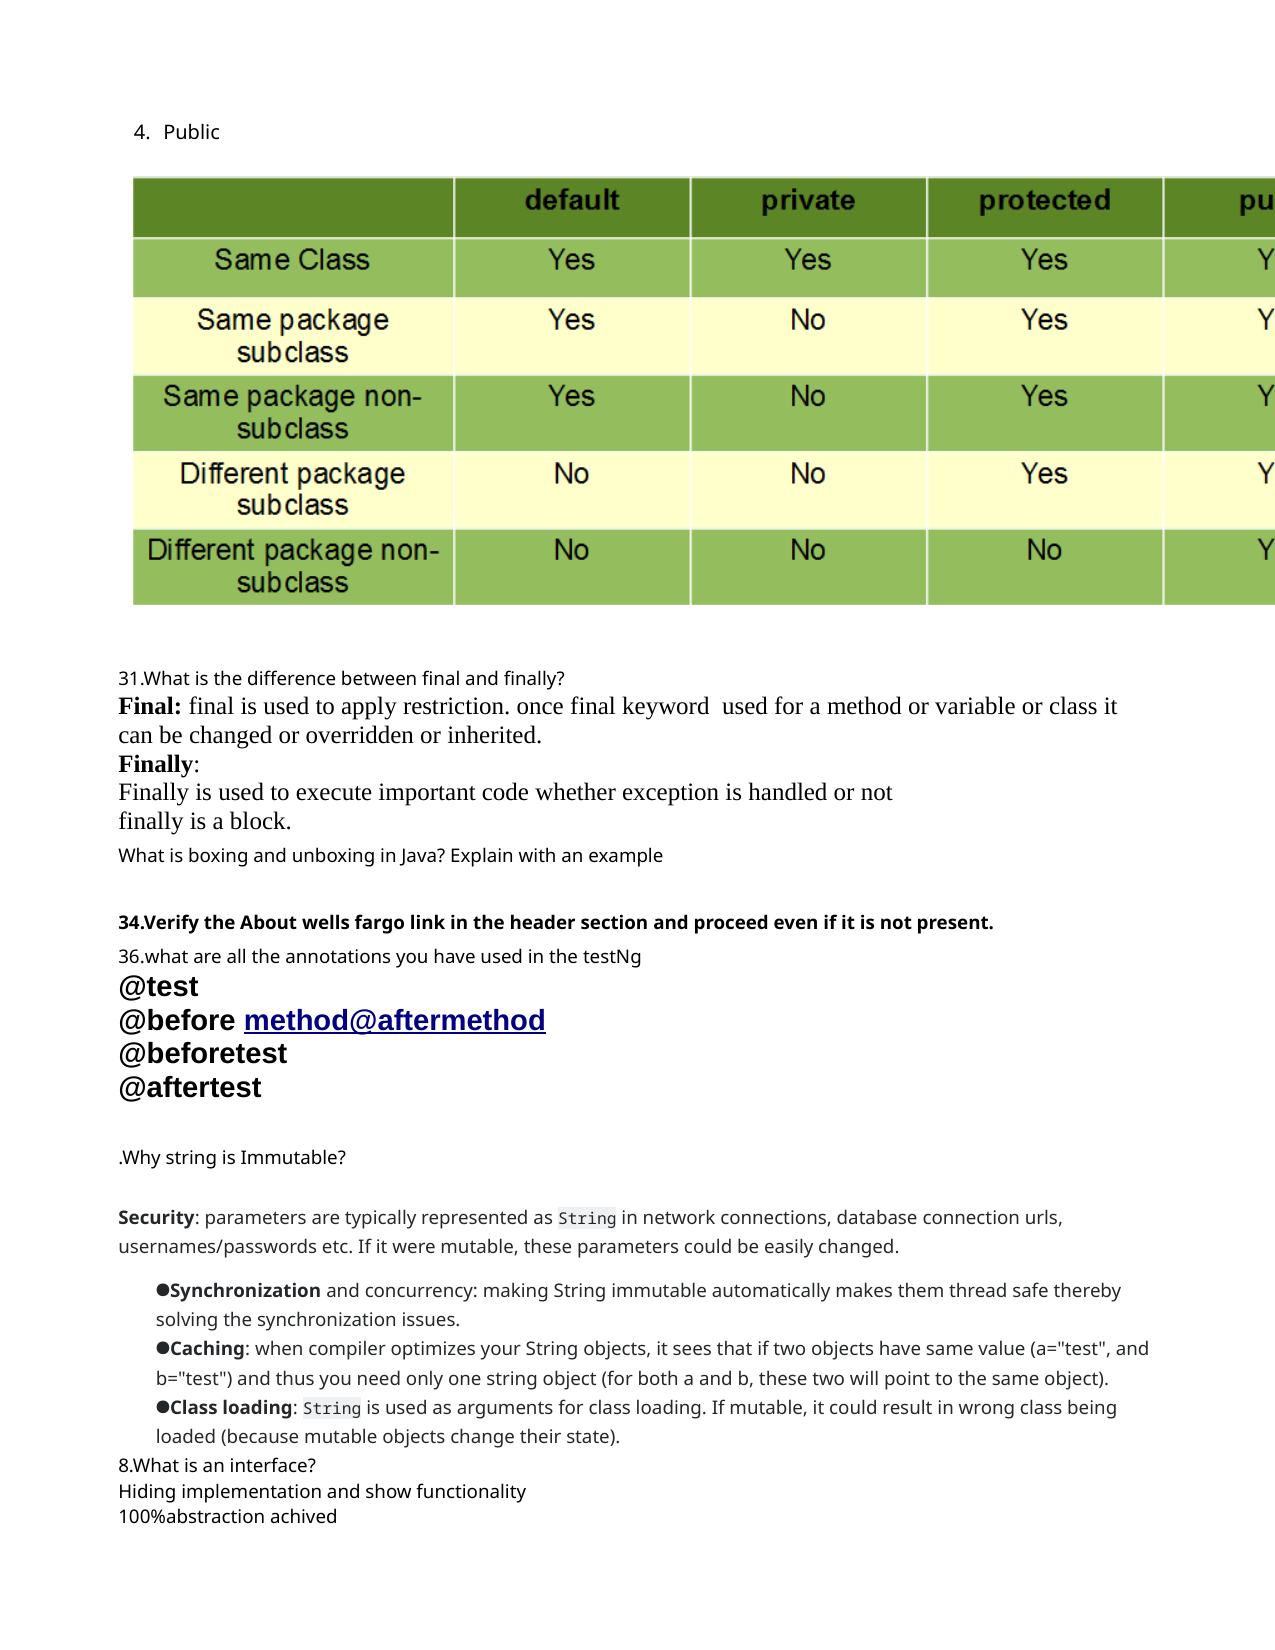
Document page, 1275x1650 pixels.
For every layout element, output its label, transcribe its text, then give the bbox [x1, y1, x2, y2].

text 34.Verify the About wells fargo link in the header section and proceed even if it is not present. [118, 902, 1157, 936]
text finally is a block. [118, 806, 1157, 835]
text 36.what are all the annotations you have used in the testNg [118, 936, 1157, 969]
text @beforetest [118, 1036, 1157, 1070]
text .Why string is Immutable? [118, 1137, 1157, 1170]
picture [133, 176, 1275, 610]
text Finally: [118, 749, 1157, 777]
text Final: final is used to apply restriction. once final keyword used for a method or variable or class it can be changed or overridden or inherited. [118, 691, 1157, 749]
text 100%abstraction achived [118, 1504, 1157, 1529]
text What is boxing and unboxing in Java? Explain with an example [118, 835, 1157, 868]
text Finally is used to execute important code whether exception is handled or not [118, 777, 1157, 806]
text Security: parameters are typically represented as String in network connections, database connection urls, usernames/passwords etc. If it were mutable, these parameters could be easily changed. [118, 1204, 1157, 1259]
text @before method@aftermethod [118, 1003, 1157, 1036]
text 31.What is the difference between final and finally? [118, 658, 1157, 691]
list Class loading: String is used as arguments for class loading. If mutable, it could result in wrong class being loaded (because mutable objects change their state). [118, 1394, 1157, 1449]
text Hiding implementation and show functionality [118, 1478, 1157, 1504]
list Synchronization and concurrency: making String immutable automatically makes them thread safe thereby solving the synchronization issues. [118, 1277, 1157, 1332]
text @aftertest [118, 1070, 1157, 1103]
text @test [118, 969, 1157, 1003]
text 8.What is an interface? [118, 1453, 1157, 1478]
list Public [163, 118, 1157, 145]
list Caching: when compiler optimizes your String objects, it sees that if two objects have same value (a="test", and b="test") and thus you need only one string object (for both a and b, these two will point to the same object). [118, 1336, 1157, 1390]
